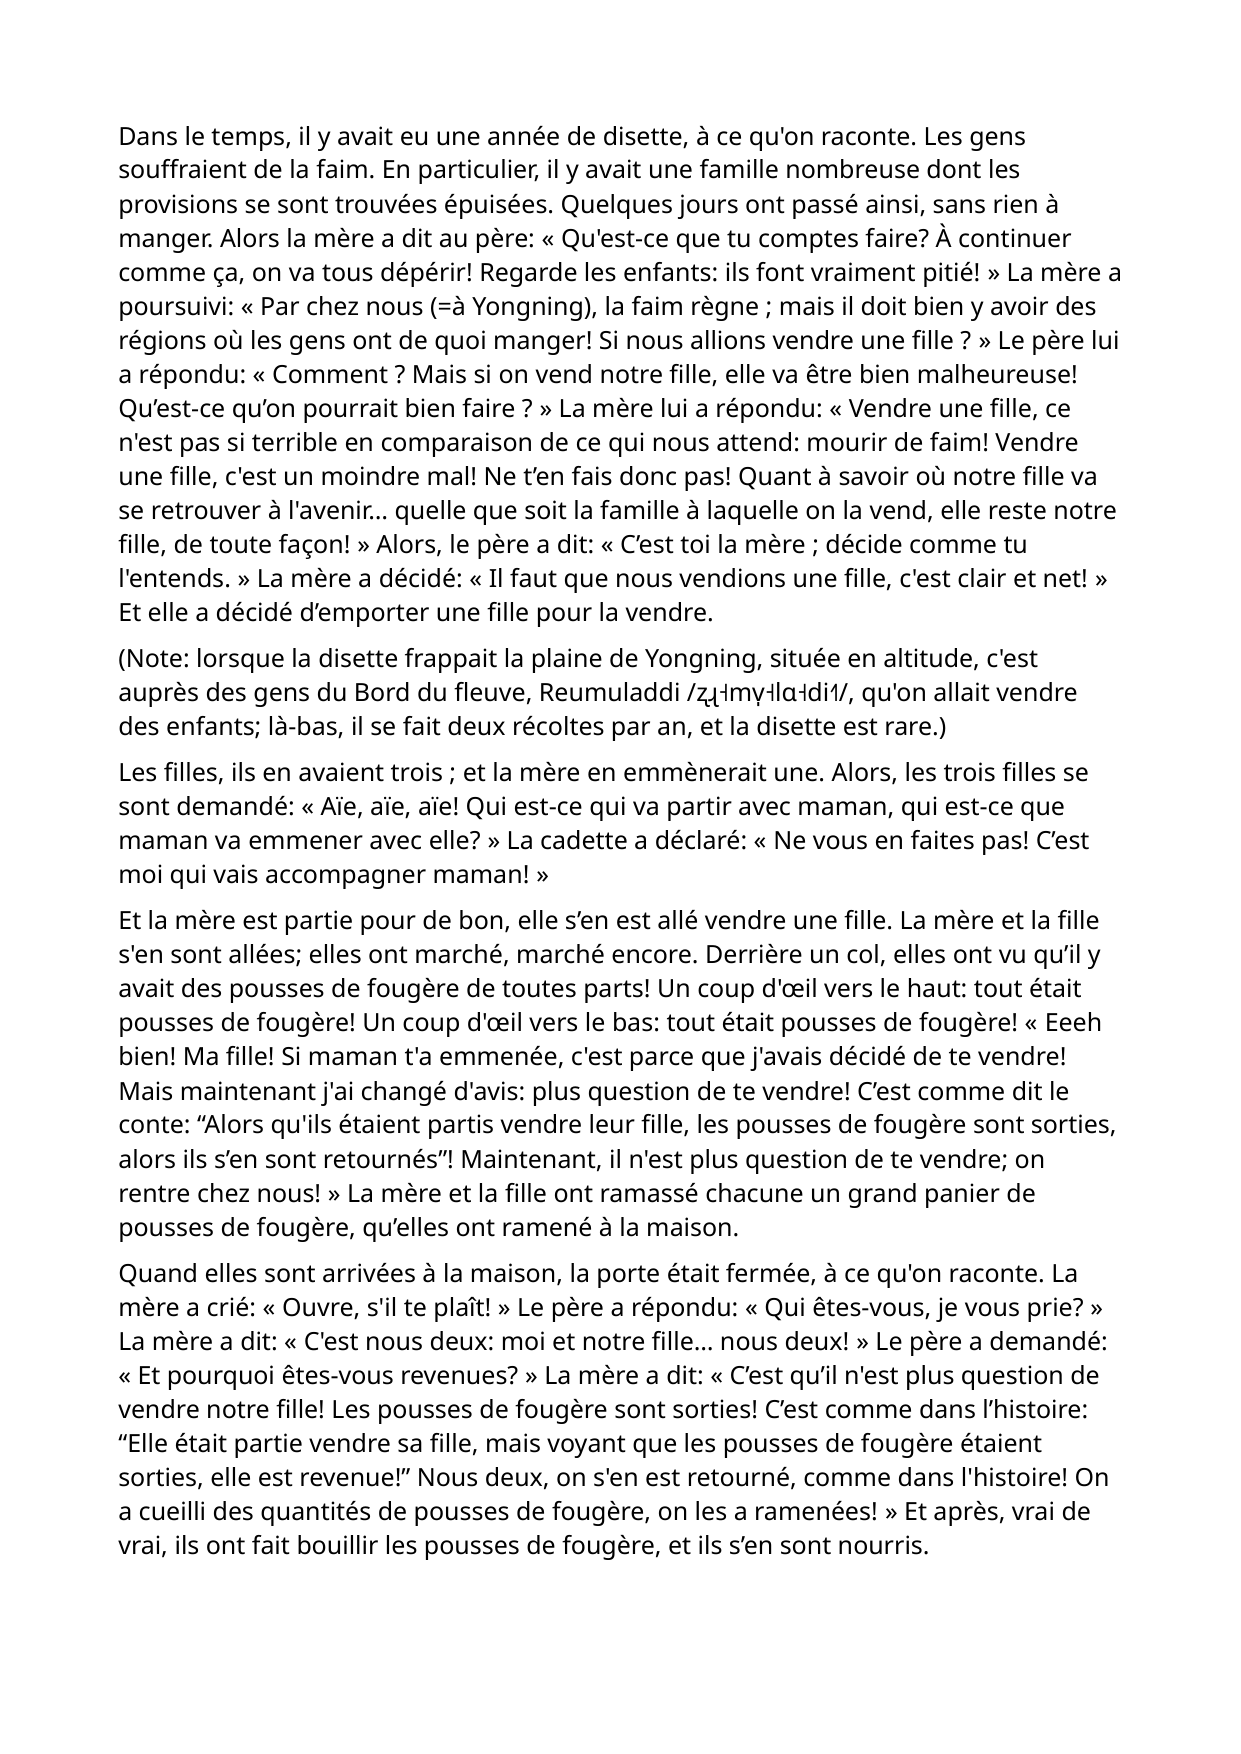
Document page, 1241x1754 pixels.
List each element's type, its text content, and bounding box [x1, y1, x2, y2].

text Quand elles sont arrivées à la maison, la porte était fermée, à ce qu'on raconte. La mère a crié: « Ouvre, s'il te plaît! » Le père a répondu: « Qui êtes-vous, je vous prie? » La mère a dit: « C'est nous deux: moi et notre fille… nous deux! » Le père a demandé: « Et pourquoi êtes-vous revenues? » La mère a dit: « C’est qu’il n'est plus question de vendre notre fille! Les pousses de fougère sont sorties! C’est comme dans l’histoire: “Elle était partie vendre sa fille, mais voyant que les pousses de fougère étaient sorties, elle est revenue!” Nous deux, on s'en est retourné, comme dans l'histoire! On a cueilli des quantités de pousses de fougère, on les a ramenées! » Et après, vrai de vrai, ils ont fait bouillir les pousses de fougère, et ils s’en sont nourris. [118, 1255, 1122, 1562]
text Et la mère est partie pour de bon, elle s’en est allé vendre une fille. La mère et la fille s'en sont allées; elles ont marché, marché encore. Derrière un col, elles ont vu qu’il y avait des pousses de fougère de toutes parts! Un coup d'œil vers le haut: tout était pousses de fougère! Un coup d'œil vers le bas: tout était pousses de fougère! « Eeeh bien! Ma fille! Si maman t'a emmenée, c'est parce que j'avais décidé de te vendre! Mais maintenant j'ai changé d'avis: plus question de te vendre! C’est comme dit le conte: “Alors qu'ils étaient partis vendre leur fille, les pousses de fougère sont sorties, alors ils s’en sont retournés”! Maintenant, il n'est plus question de te vendre; on rentre chez nous! » La mère et la fille ont ramassé chacune un grand panier de pousses de fougère, qu’elles ont ramené à la maison. [118, 903, 1122, 1243]
text Dans le temps, il y avait eu une année de disette, à ce qu'on raconte. Les gens souffraient de la faim. En particulier, il y avait une famille nombreuse dont les provisions se sont trouvées épuisées. Quelques jours ont passé ainsi, sans rien à manger. Alors la mère a dit au père: « Qu'est-ce que tu comptes faire? À continuer comme ça, on va tous dépérir! Regarde les enfants: ils font vraiment pitié! » La mère a poursuivi: « Par chez nous (=à Yongning), la faim règne ; mais il doit bien y avoir des régions où les gens ont de quoi manger! Si nous allions vendre une fille ? » Le père lui a répondu: « Comment ? Mais si on vend notre fille, elle va être bien malheureuse! Qu’est-ce qu’on pourrait bien faire ? » La mère lui a répondu: « Vendre une fille, ce n'est pas si terrible en comparaison de ce qui nous attend: mourir de faim! Vendre une fille, c'est un moindre mal! Ne t’en fais donc pas! Quant à savoir où notre fille va se retrouver à l'avenir… quelle que soit la famille à laquelle on la vend, elle reste notre fille, de toute façon! » Alors, le père a dit: « C’est toi la mère ; décide comme tu l'entends. » La mère a décidé: « Il faut que nous vendions une fille, c'est clair et net! » Et elle a décidé d’emporter une fille pour la vendre. [118, 118, 1122, 629]
text Les filles, ils en avaient trois ; et la mère en emmènerait une. Alors, les trois filles se sont demandé: « Aïe, aïe, aïe! Qui est-ce qui va partir avec maman, qui est-ce que maman va emmener avec elle? » La cadette a déclaré: « Ne vous en faites pas! C’est moi qui vais accompagner maman! » [118, 755, 1122, 891]
text (Note: lorsque la disette frappait la plaine de Yongning, située en altitude, c'est auprès des gens du Bord du fleuve, Reumuladdi /ʐɻ˧mv̩˧lɑ˧di˧˥/, qu'on allait vendre des enfants; là-bas, il se fait deux récoltes par an, et la disette est rare.) [118, 641, 1122, 743]
